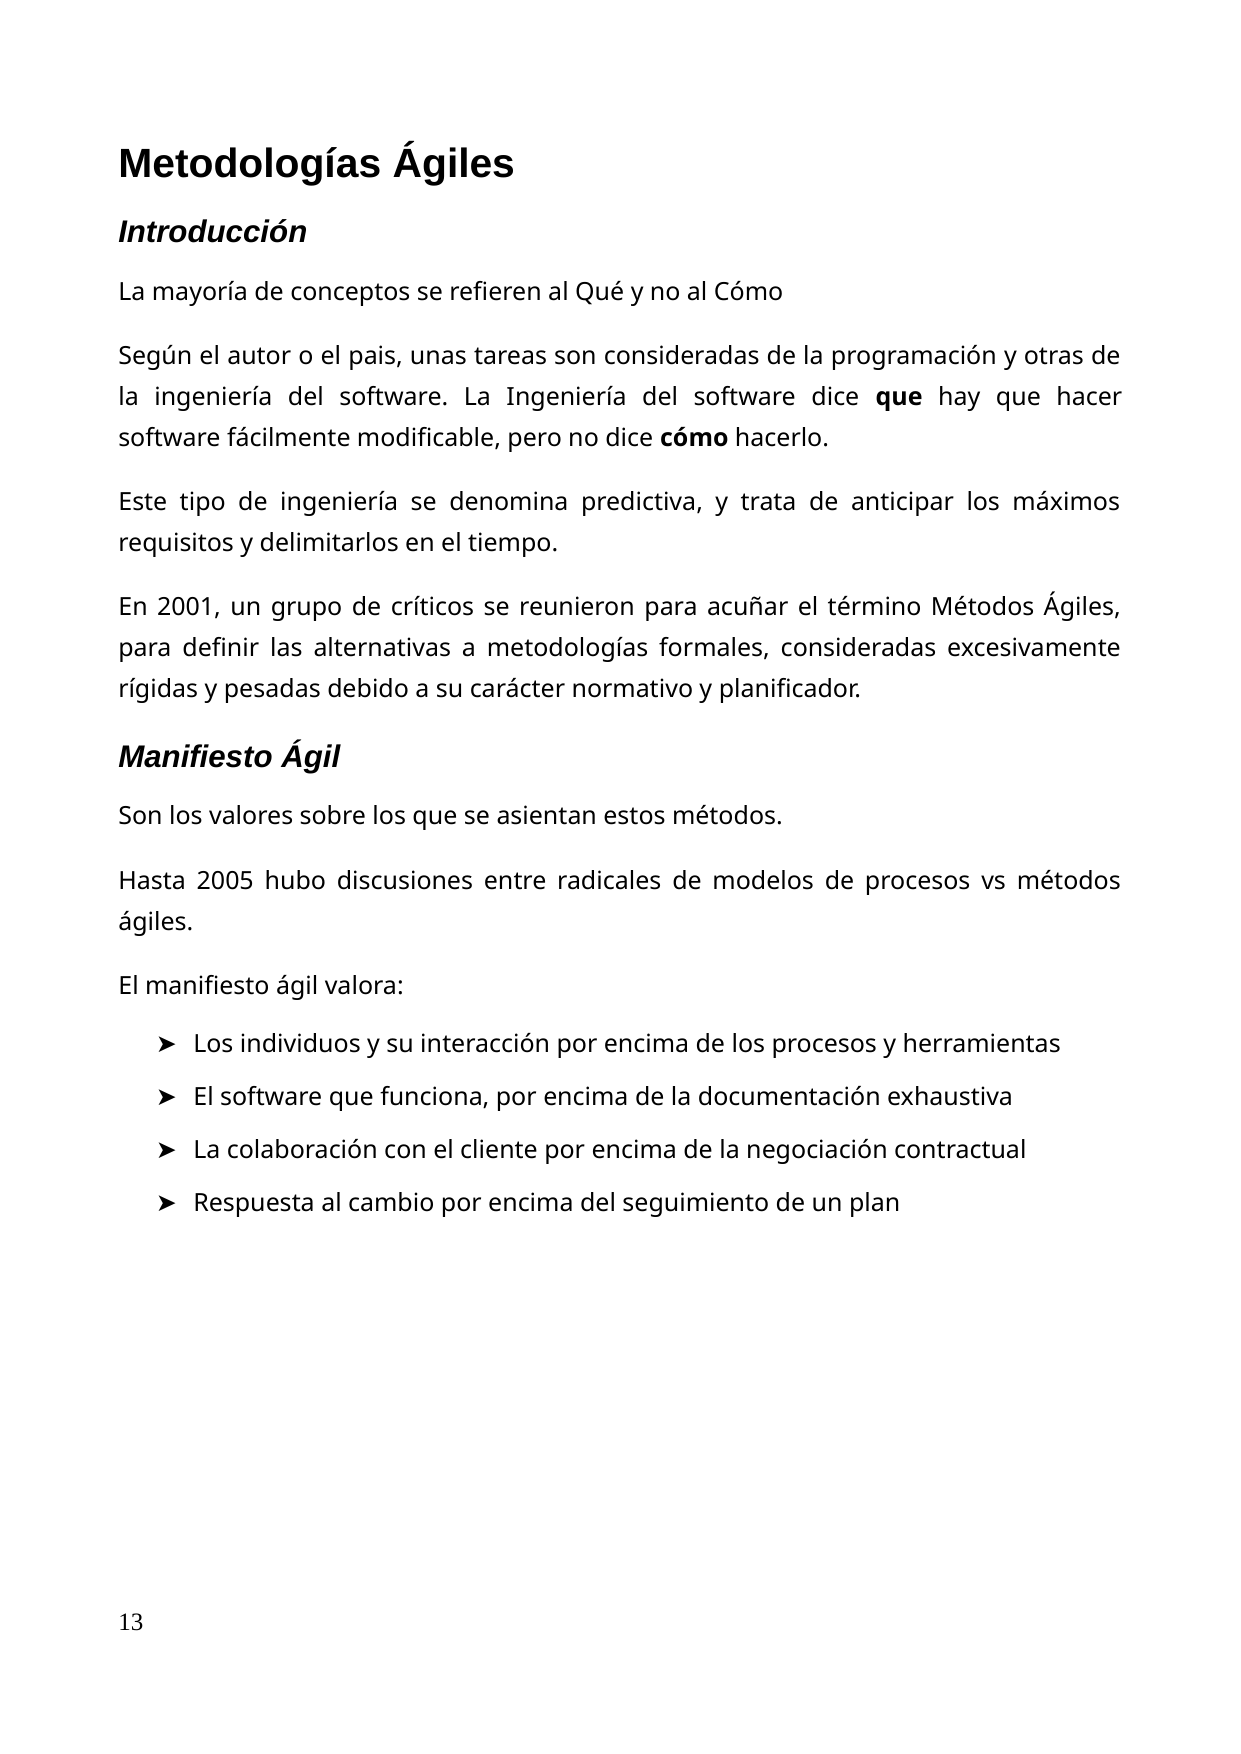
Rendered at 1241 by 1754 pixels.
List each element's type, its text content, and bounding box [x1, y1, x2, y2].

subtitle Manifiesto Ágil [118, 738, 1122, 774]
subtitle Metodologías Ágiles [118, 139, 1122, 186]
text La mayoría de conceptos se refieren al Qué y no al Cómo [118, 273, 1122, 307]
list La colaboración con el cliente por encima de la negociación contractual [156, 1131, 1122, 1166]
text Hasta 2005 hubo discusiones entre radicales de modelos de procesos vs métodos ágiles. [118, 862, 1122, 937]
text Según el autor o el pais, unas tareas son consideradas de la programación y otras de la ingeniería del software. La Ingeniería del software dice que hay que hacer software fácilmente modificable, pero no dice cómo hacerlo. [118, 338, 1122, 453]
text Son los valores sobre los que se asientan estos métodos. [118, 798, 1122, 832]
list Los individuos y su interacción por encima de los procesos y herramientas [156, 1026, 1122, 1060]
subtitle Introducción [118, 213, 1122, 249]
list Respuesta al cambio por encima del seguimiento de un plan [156, 1184, 1122, 1218]
text En 2001, un grupo de críticos se reunieron para acuñar el término Métodos Ágiles, para definir las alternativas a metodologías formales, consideradas excesivamente rígidas y pesadas debido a su carácter normativo y planificador. [118, 589, 1122, 704]
list El software que funciona, por encima de la documentación exhaustiva [156, 1079, 1122, 1113]
text El manifiesto ágil valora: [118, 967, 1122, 1002]
text Este tipo de ingeniería se denomina predictiva, y trata de anticipar los máximos requisitos y delimitarlos en el tiempo. [118, 484, 1122, 558]
